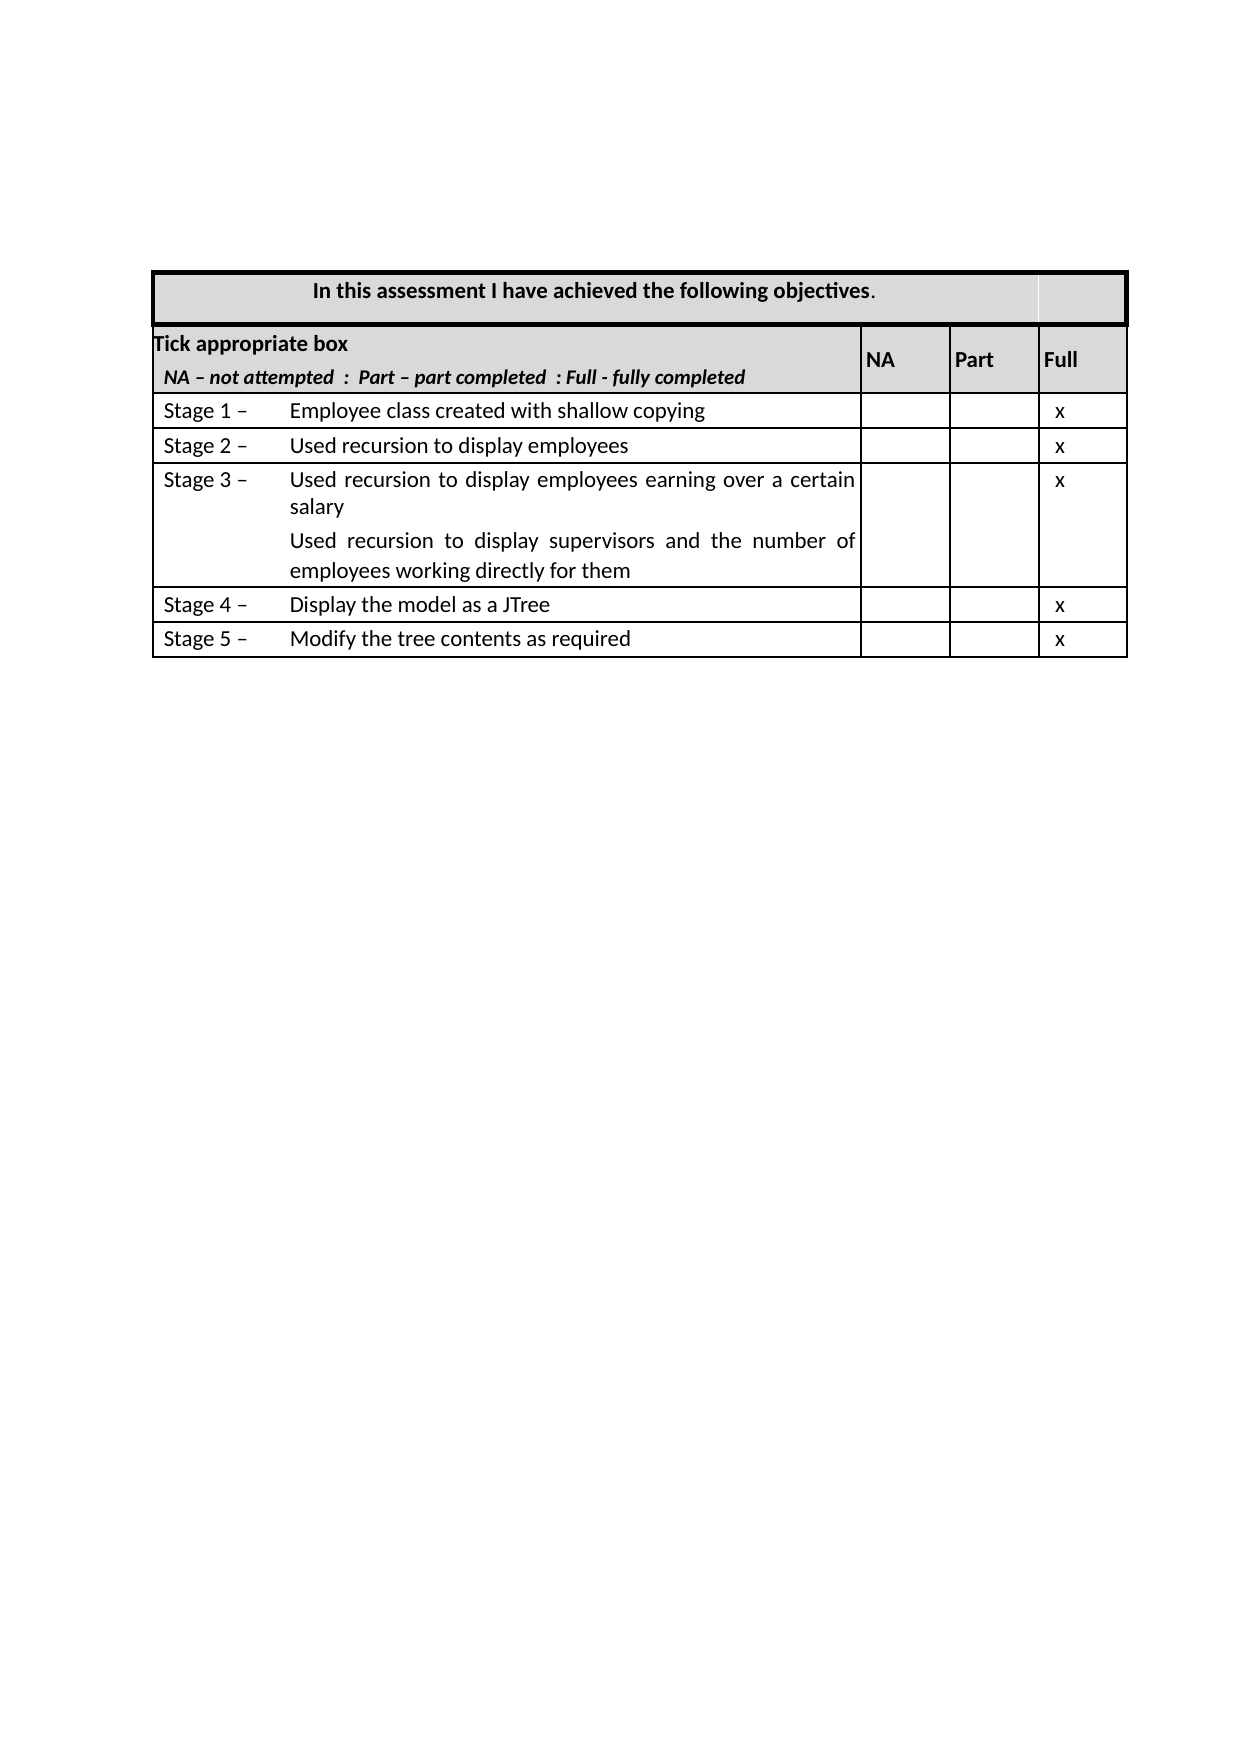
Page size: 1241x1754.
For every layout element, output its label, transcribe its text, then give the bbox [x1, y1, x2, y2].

table_cell [862, 623, 949, 656]
table_cell Modify the tree contents as required [290, 623, 860, 656]
table_cell Used recursion to display employees earning over a certain salary Used recursion to display supervisors and the number of employees working directly for them [290, 464, 860, 586]
table_cell [951, 588, 1038, 621]
table_cell Employee class created with shallow copying [290, 394, 860, 427]
table_cell [951, 394, 1038, 427]
table_cell [862, 464, 949, 586]
table_cell x [1040, 623, 1126, 656]
table_cell x [1040, 464, 1126, 586]
table_header In this assessment I have achieved the following objectives. [155, 275, 1038, 322]
table_cell NA [862, 327, 949, 392]
table_cell x [1040, 429, 1126, 462]
table_cell Stage 3 – [154, 464, 289, 586]
table_cell Stage 1 – [154, 394, 289, 427]
table_cell Stage 4 – [154, 588, 289, 621]
table_cell x [1040, 588, 1126, 621]
table_cell Used recursion to display employees [290, 429, 860, 462]
table_cell x [1040, 394, 1126, 427]
table_cell Part [951, 327, 1038, 392]
table_cell [862, 394, 949, 427]
table_header [1039, 275, 1124, 322]
table_cell Stage 5 – [154, 623, 289, 656]
table_cell [951, 623, 1038, 656]
table_cell Stage 2 – [154, 429, 289, 462]
table_cell [951, 464, 1038, 586]
table_cell Display the model as a JTree [290, 588, 860, 621]
table_cell [951, 429, 1038, 462]
table_cell [862, 588, 949, 621]
table_cell Tick appropriate box NA – not attempted : Part – part completed : Full - fully completed [154, 327, 860, 392]
table_cell [862, 429, 949, 462]
table_cell Full [1040, 327, 1126, 392]
